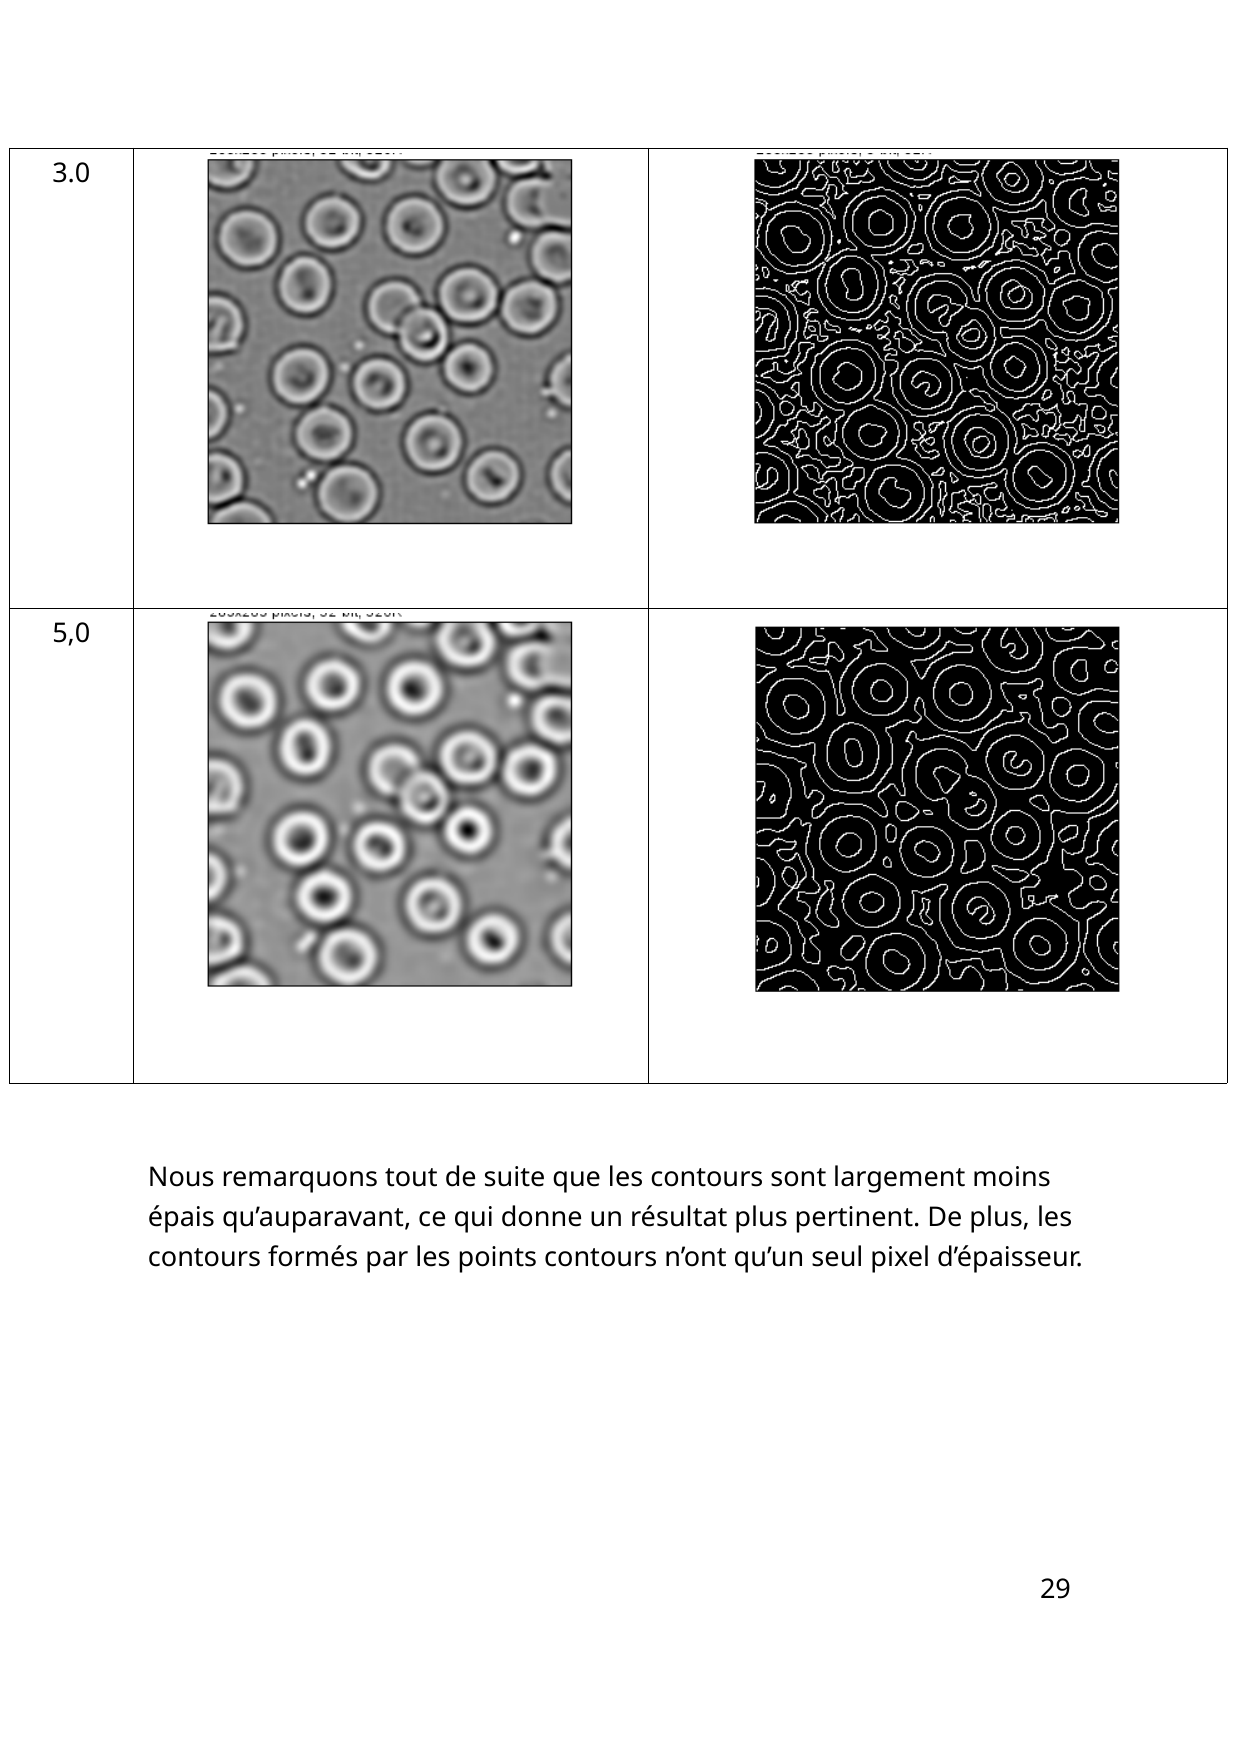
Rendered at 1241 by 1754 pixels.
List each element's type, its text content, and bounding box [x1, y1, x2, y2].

table_cell [649, 149, 1227, 608]
text Nous remarquons tout de suite que les contours sont largement moins épais qu’auparavant, ce qui donne un résultat plus pertinent. De plus, les contours formés par les points contours n’ont qu’un seul pixel d’épaisseur. [148, 1158, 1093, 1274]
picture [743, 613, 1132, 1002]
table_cell [134, 609, 648, 1082]
table_cell [134, 149, 648, 608]
picture [204, 153, 576, 528]
picture [752, 153, 1123, 526]
table_cell 5,0 [10, 609, 133, 1082]
table_cell [649, 609, 1227, 1082]
table_cell 3.0 [10, 149, 133, 608]
picture [204, 613, 576, 988]
